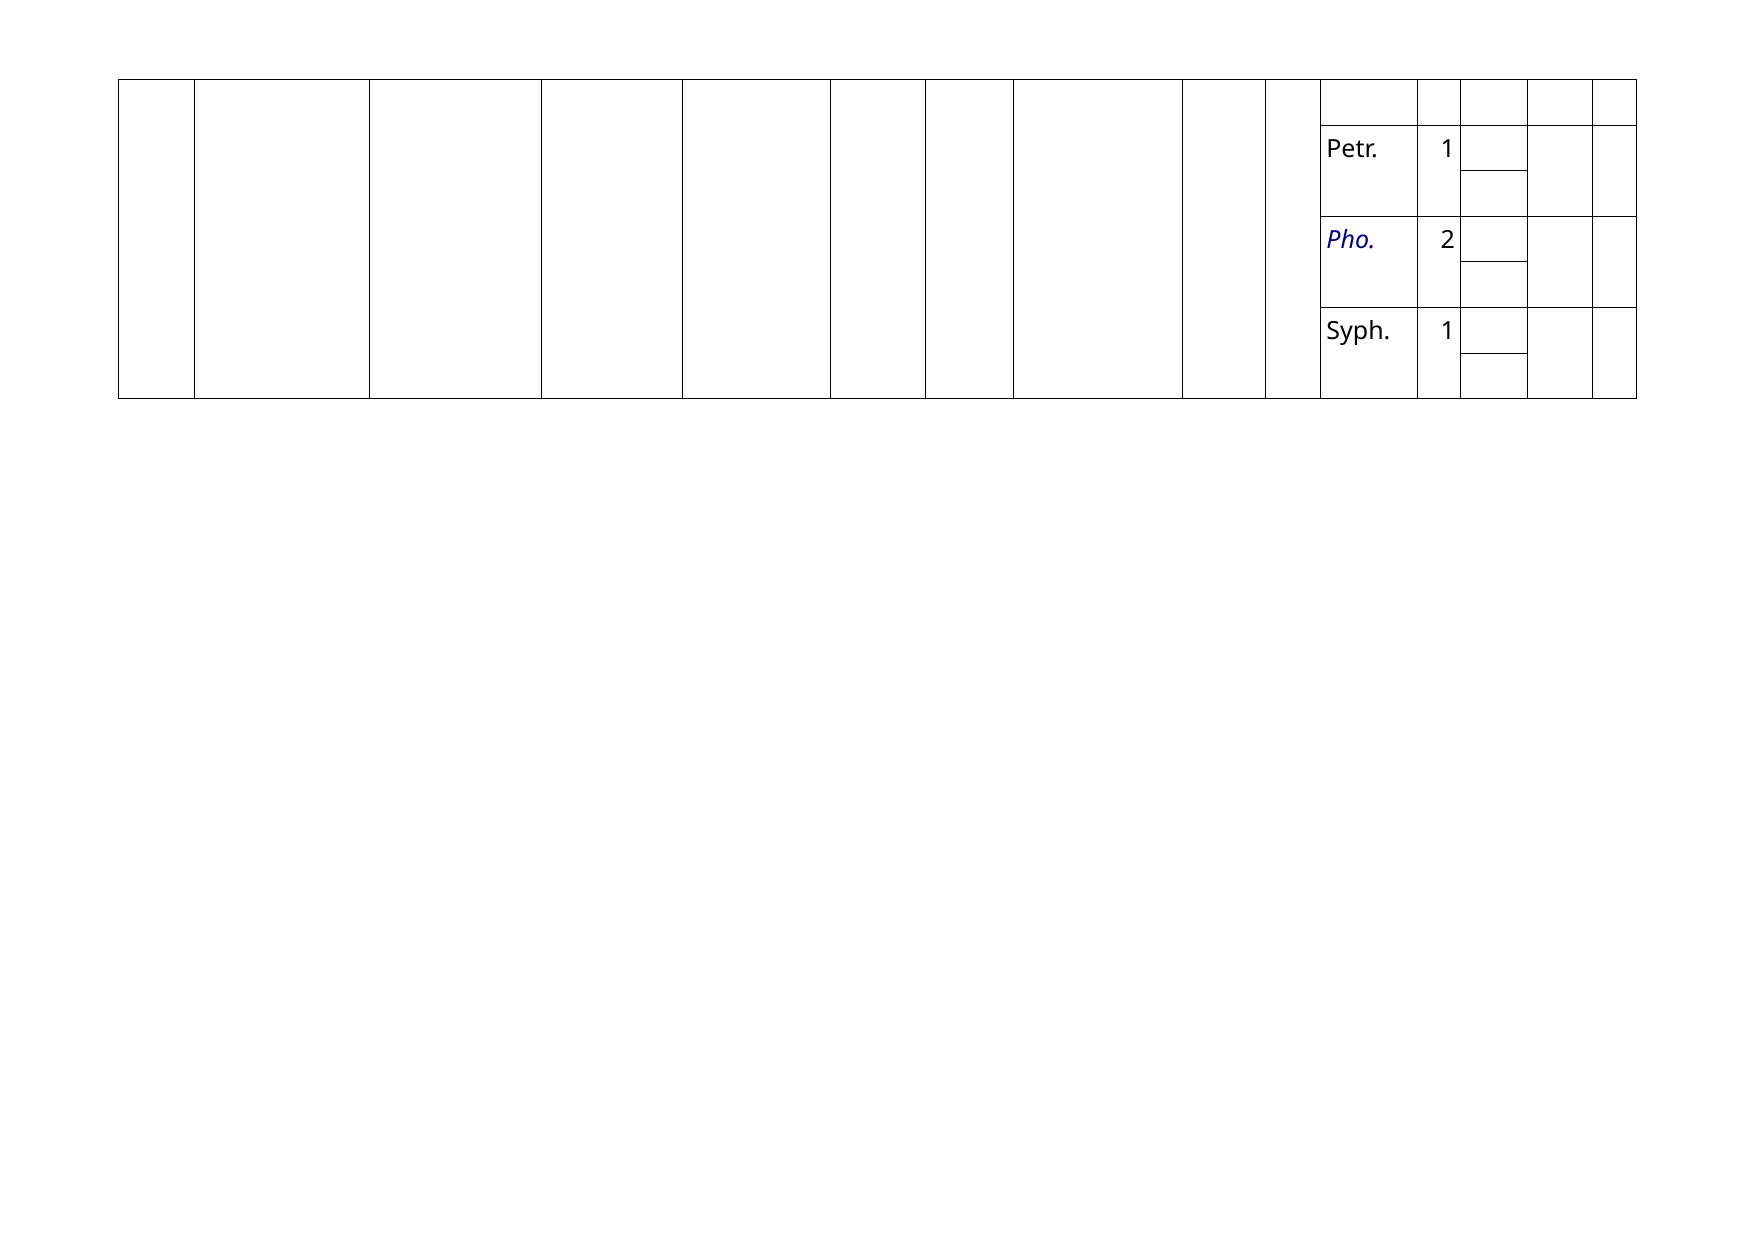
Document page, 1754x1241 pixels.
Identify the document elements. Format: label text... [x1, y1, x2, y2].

table_cell [1528, 80, 1592, 124]
table_cell [1593, 308, 1636, 398]
table_cell [1183, 80, 1265, 398]
table_cell [1014, 80, 1182, 398]
table_cell [1593, 80, 1636, 124]
table_cell [1461, 262, 1527, 307]
table_cell [1593, 126, 1636, 216]
table_cell Petr. [1321, 126, 1417, 216]
table_cell [1461, 80, 1527, 124]
table_cell [1461, 126, 1527, 170]
table_cell 1 [1418, 126, 1460, 216]
table_cell [1528, 217, 1592, 307]
table_cell [831, 80, 925, 398]
table_cell [119, 80, 194, 398]
table_cell [926, 80, 1013, 398]
table_cell [1461, 217, 1527, 261]
table_cell [1461, 354, 1527, 398]
table_cell [1418, 80, 1460, 124]
table_cell Pho. [1321, 217, 1417, 307]
table_cell [1528, 308, 1592, 398]
table_cell [683, 80, 830, 398]
table_cell [542, 80, 682, 398]
table_cell [1461, 308, 1527, 353]
table_cell [195, 80, 369, 398]
table_cell Syph. [1321, 308, 1417, 398]
table_cell 2 [1418, 217, 1460, 307]
table_cell [370, 80, 541, 398]
table_cell [1266, 80, 1320, 398]
table_cell 1 [1418, 308, 1460, 398]
table_cell [1528, 126, 1592, 216]
table_cell [1593, 217, 1636, 307]
table_cell [1321, 80, 1417, 124]
table_cell [1461, 171, 1527, 216]
